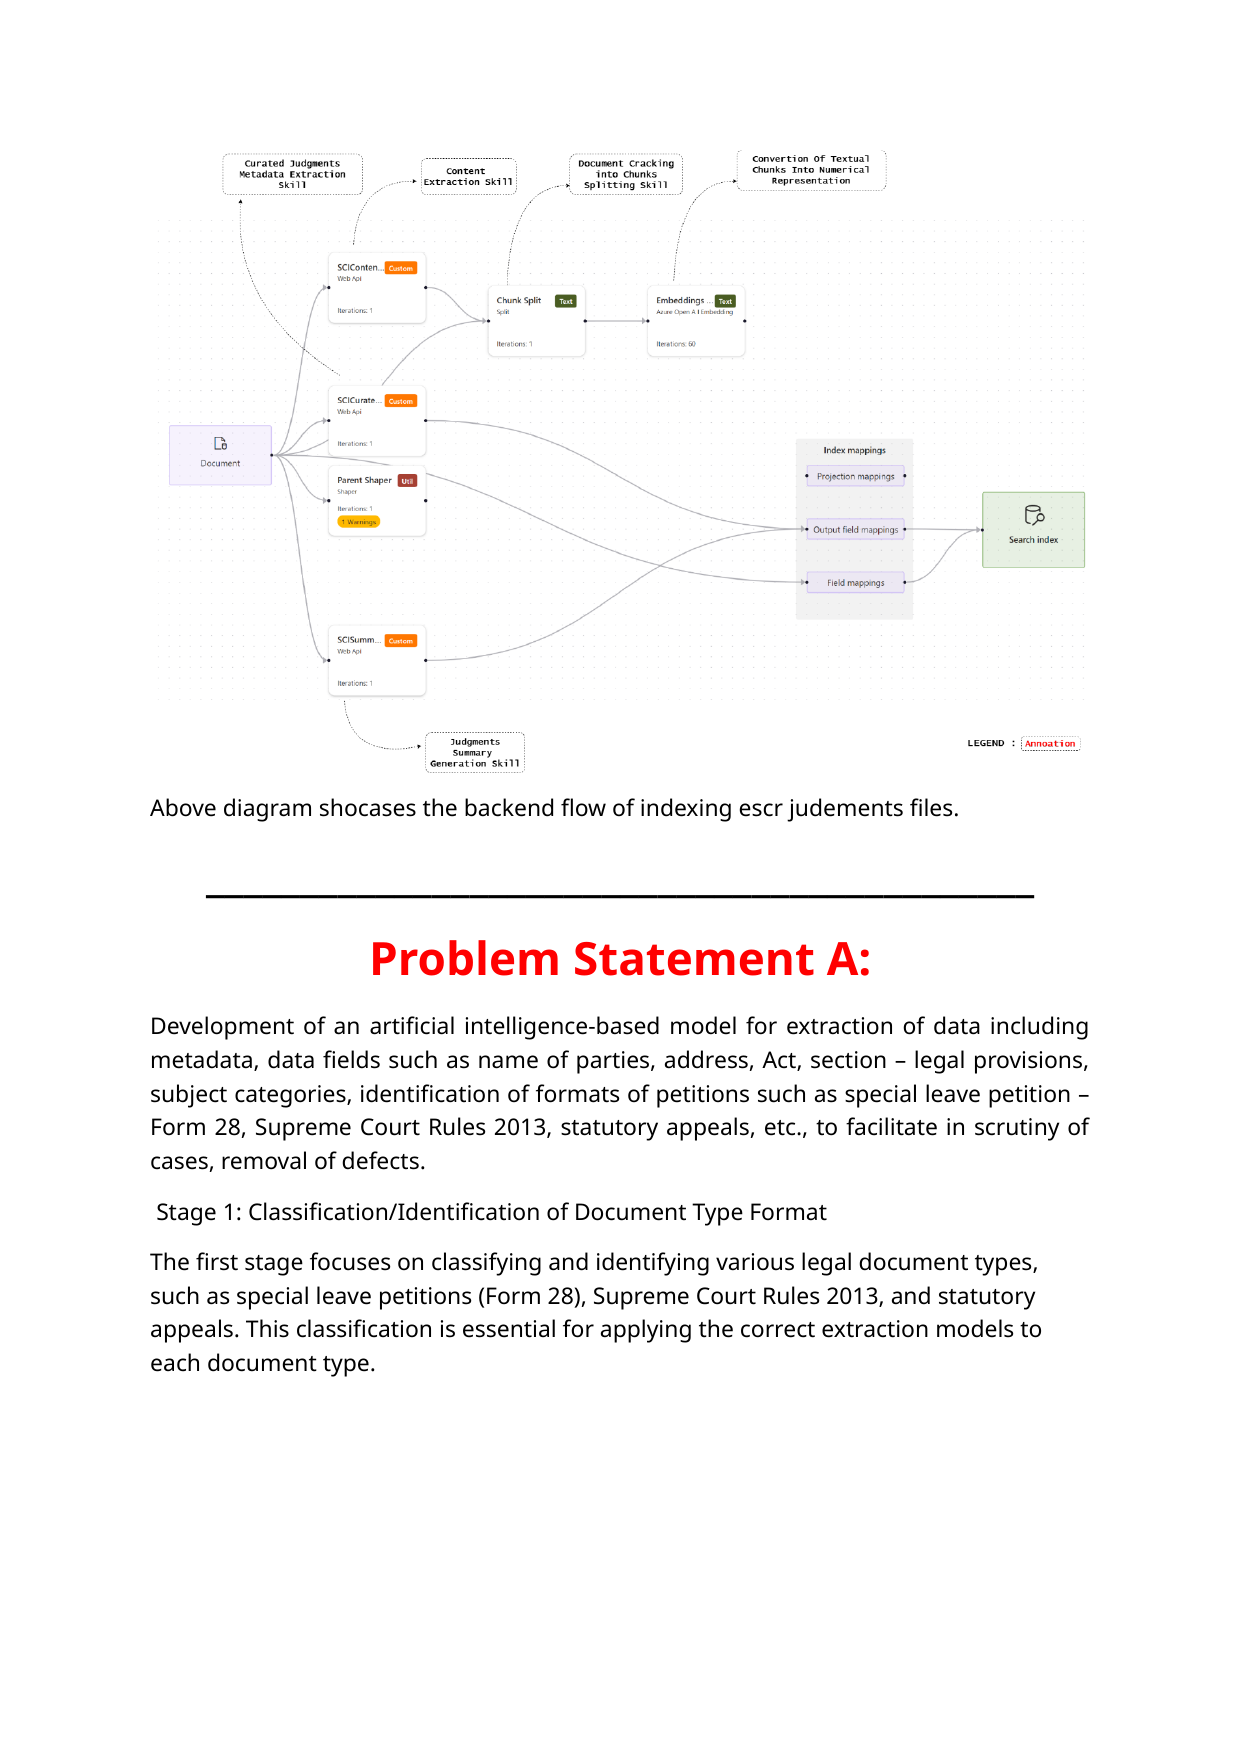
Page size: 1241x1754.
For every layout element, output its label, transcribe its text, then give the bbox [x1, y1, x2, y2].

text Stage 1: Classification/Identification of Document Type Format [150, 1195, 1090, 1227]
text Development of an artificial intelligence-based model for extraction of data including metadata, data fields such as name of parties, address, Act, section – legal provisions, subject categories, identification of formats of petitions such as special leave petition – Form 28, Supreme Court Rules 2013, statutory appeals, etc., to facilitate in scrutiny of cases, removal of defects. [150, 1010, 1090, 1176]
text The first stage focuses on classifying and identifying various legal document types, such as special leave petitions (Form 28), Supreme Court Rules 2013, and statutory appeals. This classification is essential for applying the correct extraction models to each document type. [150, 1246, 1090, 1378]
text Problem Statement A: [150, 926, 1090, 988]
picture [150, 150, 1091, 773]
text Above diagram shocases the backend flow of indexing escr judements files. [150, 792, 1090, 823]
text ____________________________________________ [150, 842, 1090, 904]
